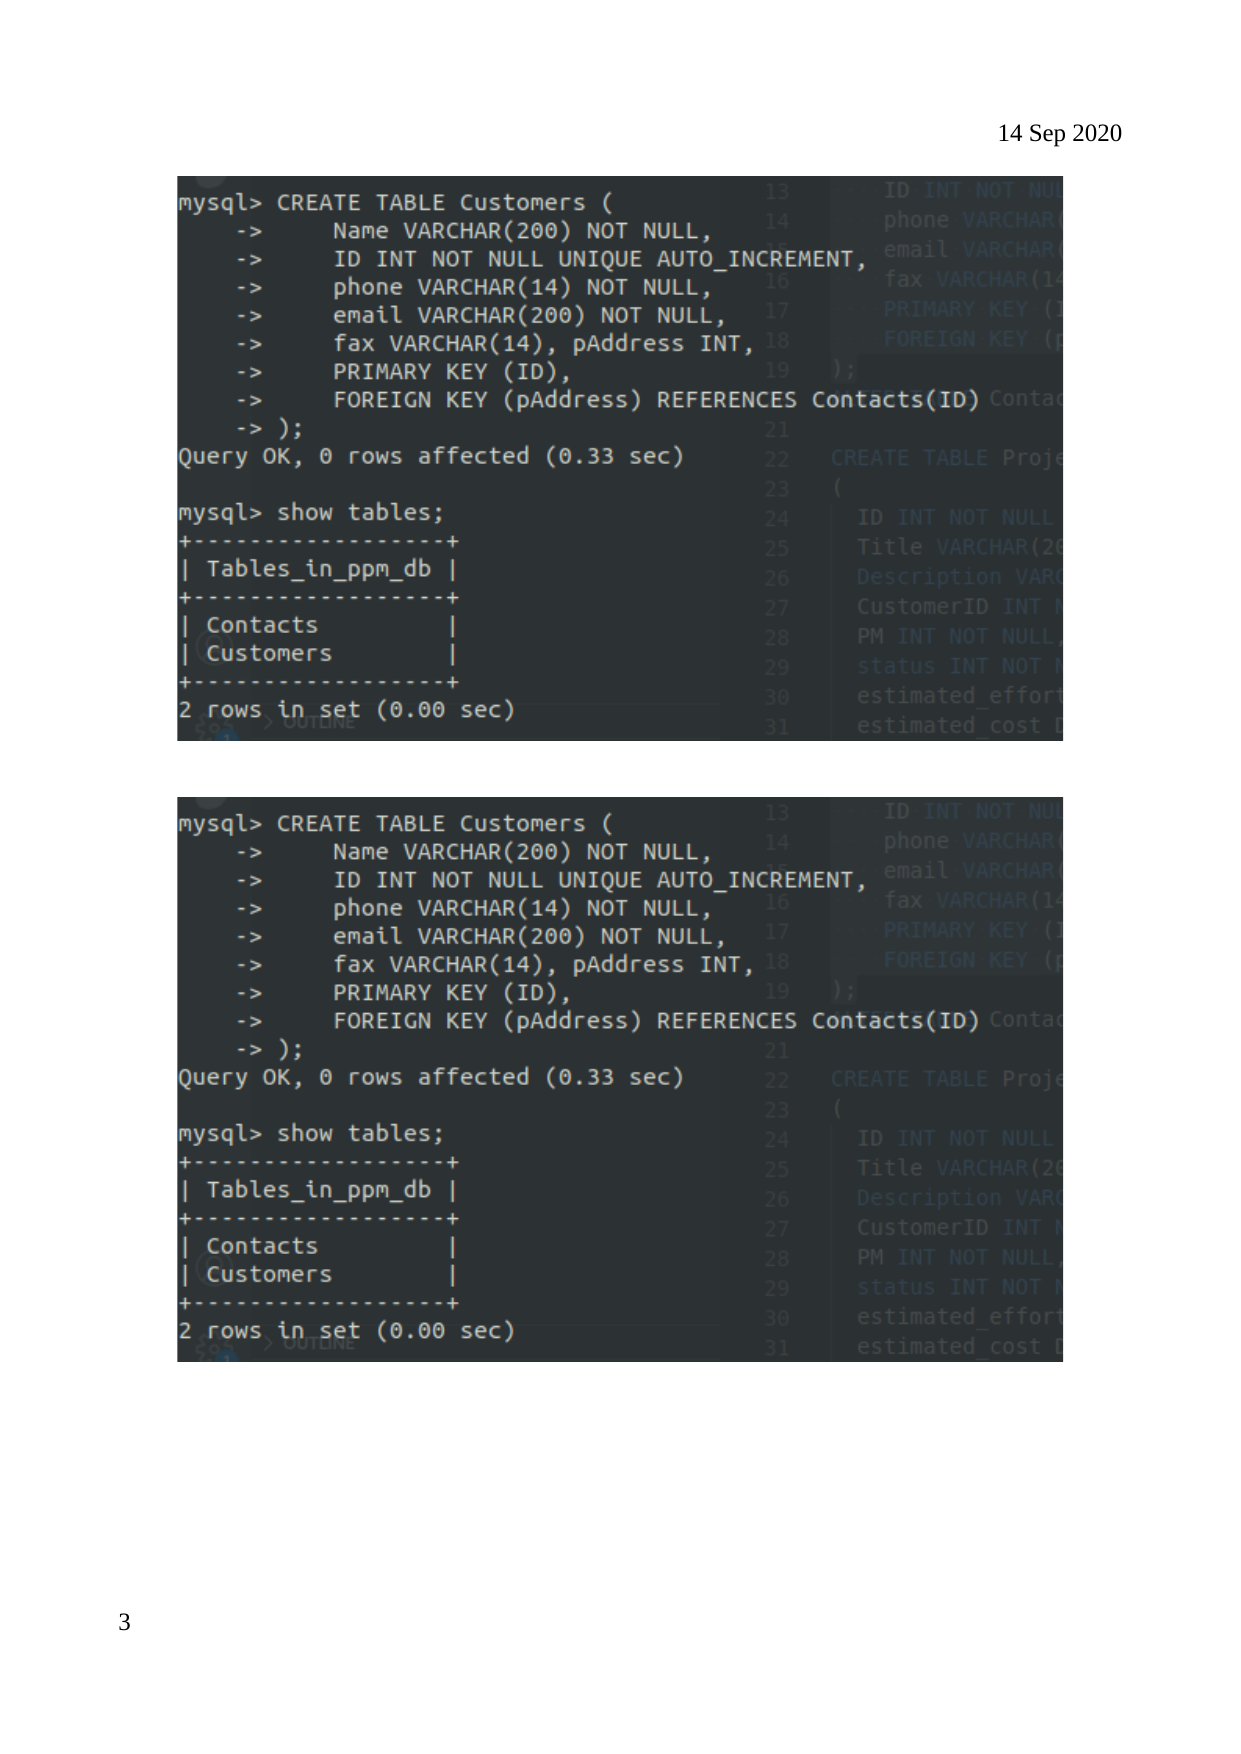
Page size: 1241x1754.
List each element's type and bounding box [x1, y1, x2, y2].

picture [177, 176, 1064, 741]
picture [177, 797, 1064, 1362]
